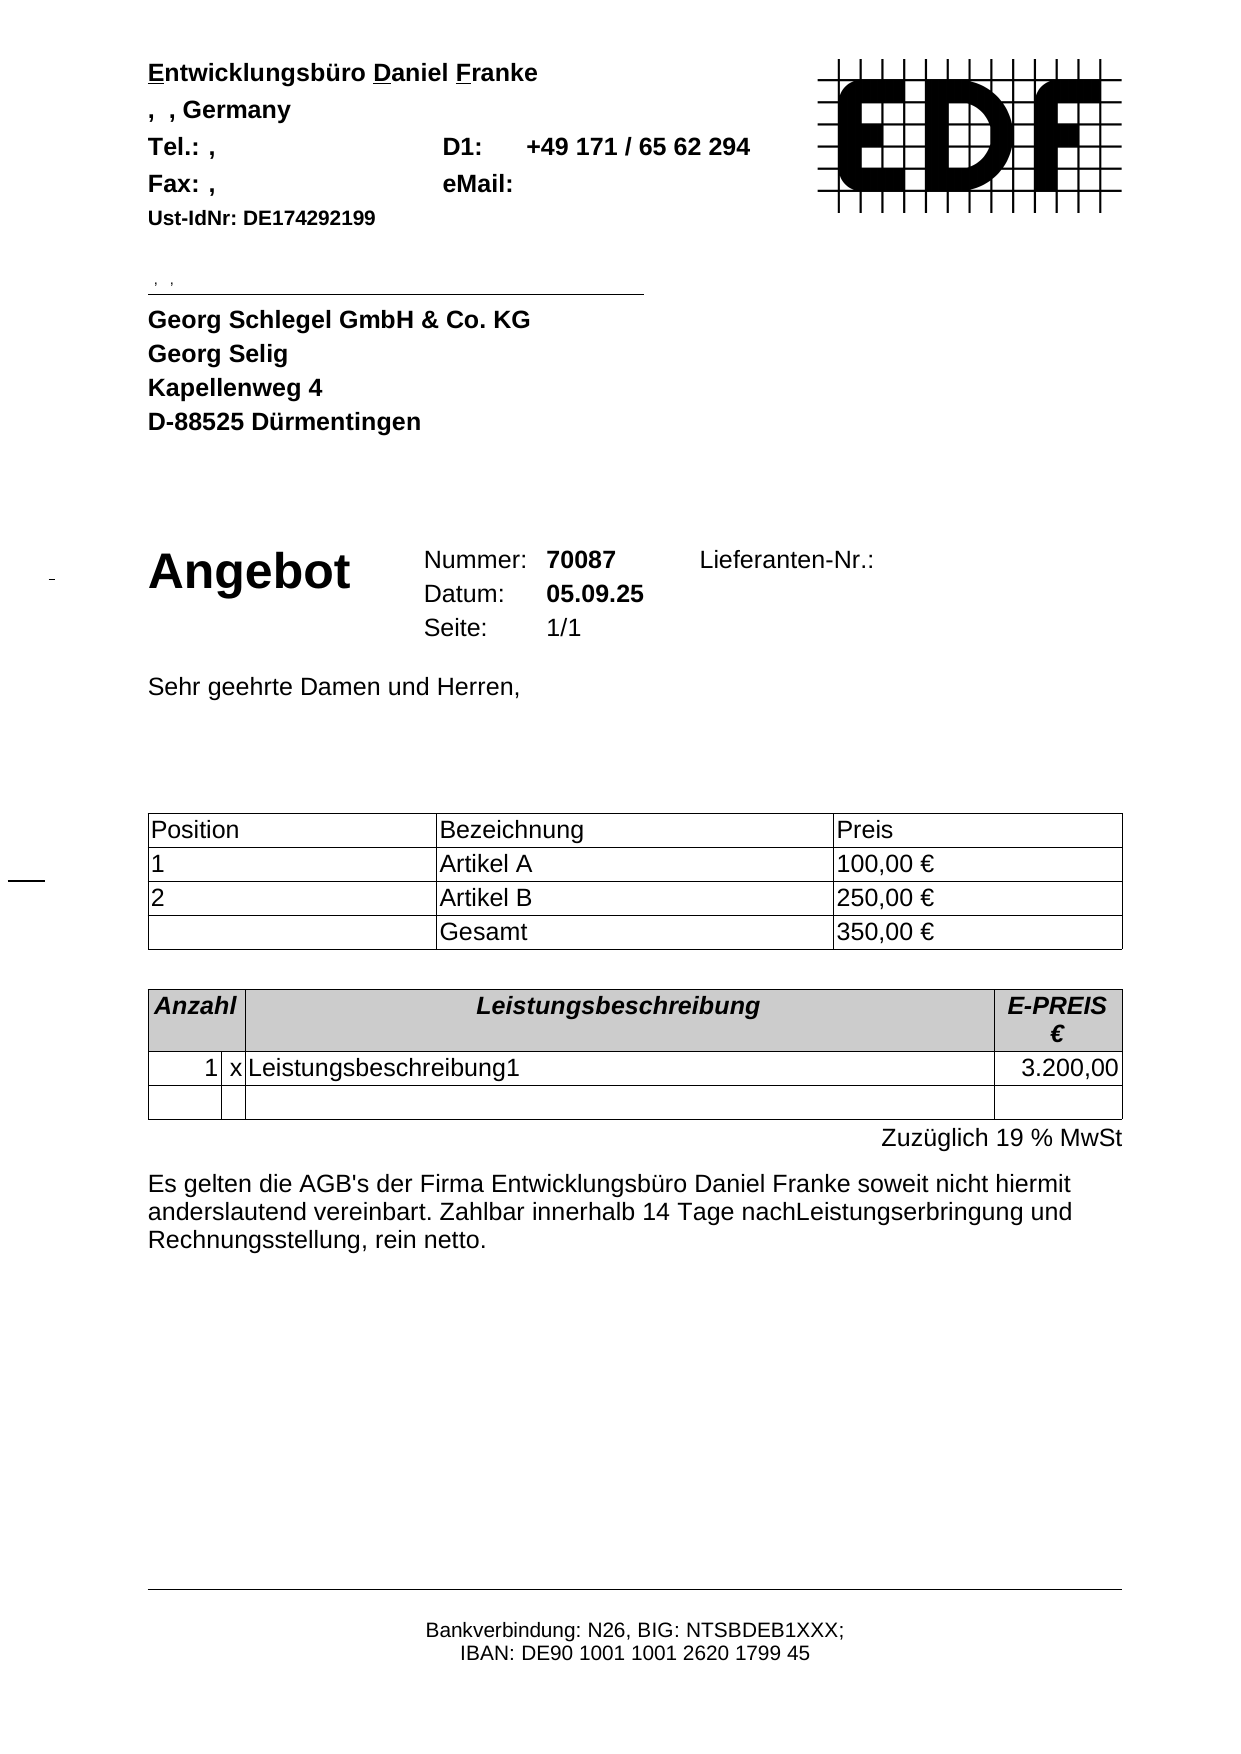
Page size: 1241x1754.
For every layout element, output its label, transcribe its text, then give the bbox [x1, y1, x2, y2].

table_cell 1/1 [543, 611, 696, 645]
picture [817, 59, 1122, 213]
text Entwicklungsbüro Daniel Franke, Wiesenstr. 1, 78166 Donaueschingen [148, 266, 644, 294]
text D-88525 Dürmentingen [148, 408, 644, 436]
table_cell Leistungsbeschreibung1 [246, 1052, 994, 1085]
text Es gelten die AGB's der Firma Entwicklungsbüro Daniel Franke soweit nicht hiermit anderslautend vereinbart. Zahlbar innerhalb 14 Tage nachLeistungserbringung und Rechnungsstellung, rein netto. [148, 1169, 1122, 1254]
table_header Preis [834, 814, 1122, 847]
table_header Bezeichnung [437, 814, 833, 847]
table_cell [923, 577, 1122, 611]
table_cell Artikel A [437, 848, 833, 881]
text Wiesenstr. 1, 78166 Donaueschingen, Germany [148, 96, 817, 124]
table_cell [696, 577, 923, 611]
text Ust-IdNr: DE174292199 [148, 207, 1122, 230]
table_header Nummer: [421, 543, 543, 577]
table_cell x [222, 1052, 245, 1085]
text Entwicklungsbüro Daniel Franke [148, 59, 817, 87]
text Tel.: 0771-8989486, D1: +49 171 / 65 62 294 [148, 133, 817, 161]
table_cell [923, 611, 1122, 645]
table_cell Zuzüglich 19% MwSt [148, 1120, 1122, 1158]
table_header Angebot [148, 543, 421, 645]
text Sehr geehrte Damen und Herren, [148, 673, 1122, 701]
table_cell 100,00 € [834, 848, 1122, 881]
text Kapellenweg 4 [148, 374, 644, 402]
table_cell Datum: [421, 577, 543, 611]
text Georg Schlegel GmbH & Co. KG [148, 306, 644, 333]
table_header [923, 543, 1122, 577]
table_header Anzahl [149, 990, 245, 1051]
text Fax: 0771-8989420, eMail: franke@edf-online.de [148, 170, 817, 198]
table_cell 2 [149, 882, 436, 915]
table_cell 05.09.25 [543, 577, 696, 611]
table_header 70087 [543, 543, 696, 577]
table_cell [149, 916, 436, 949]
table_header E-PREIS € [995, 990, 1122, 1051]
text Georg Selig [148, 340, 644, 368]
table_cell Seite: [421, 611, 543, 645]
table_header Lieferanten-Nr.: [696, 543, 923, 577]
table_cell Gesamt [437, 916, 833, 949]
table_cell [222, 1086, 245, 1119]
table_cell [246, 1086, 994, 1119]
table_header Leistungsbeschreibung [246, 990, 994, 1051]
table_cell 1 [149, 848, 436, 881]
table_header Position [149, 814, 436, 847]
table_cell 3.200,00 [995, 1052, 1122, 1085]
table_cell Artikel B [437, 882, 833, 915]
table_cell [149, 1086, 221, 1119]
table_cell 1 [149, 1052, 221, 1085]
table_cell 250,00 € [834, 882, 1122, 915]
table_cell [995, 1086, 1122, 1119]
table_cell [696, 611, 923, 645]
table_cell 350,00 € [834, 916, 1122, 949]
